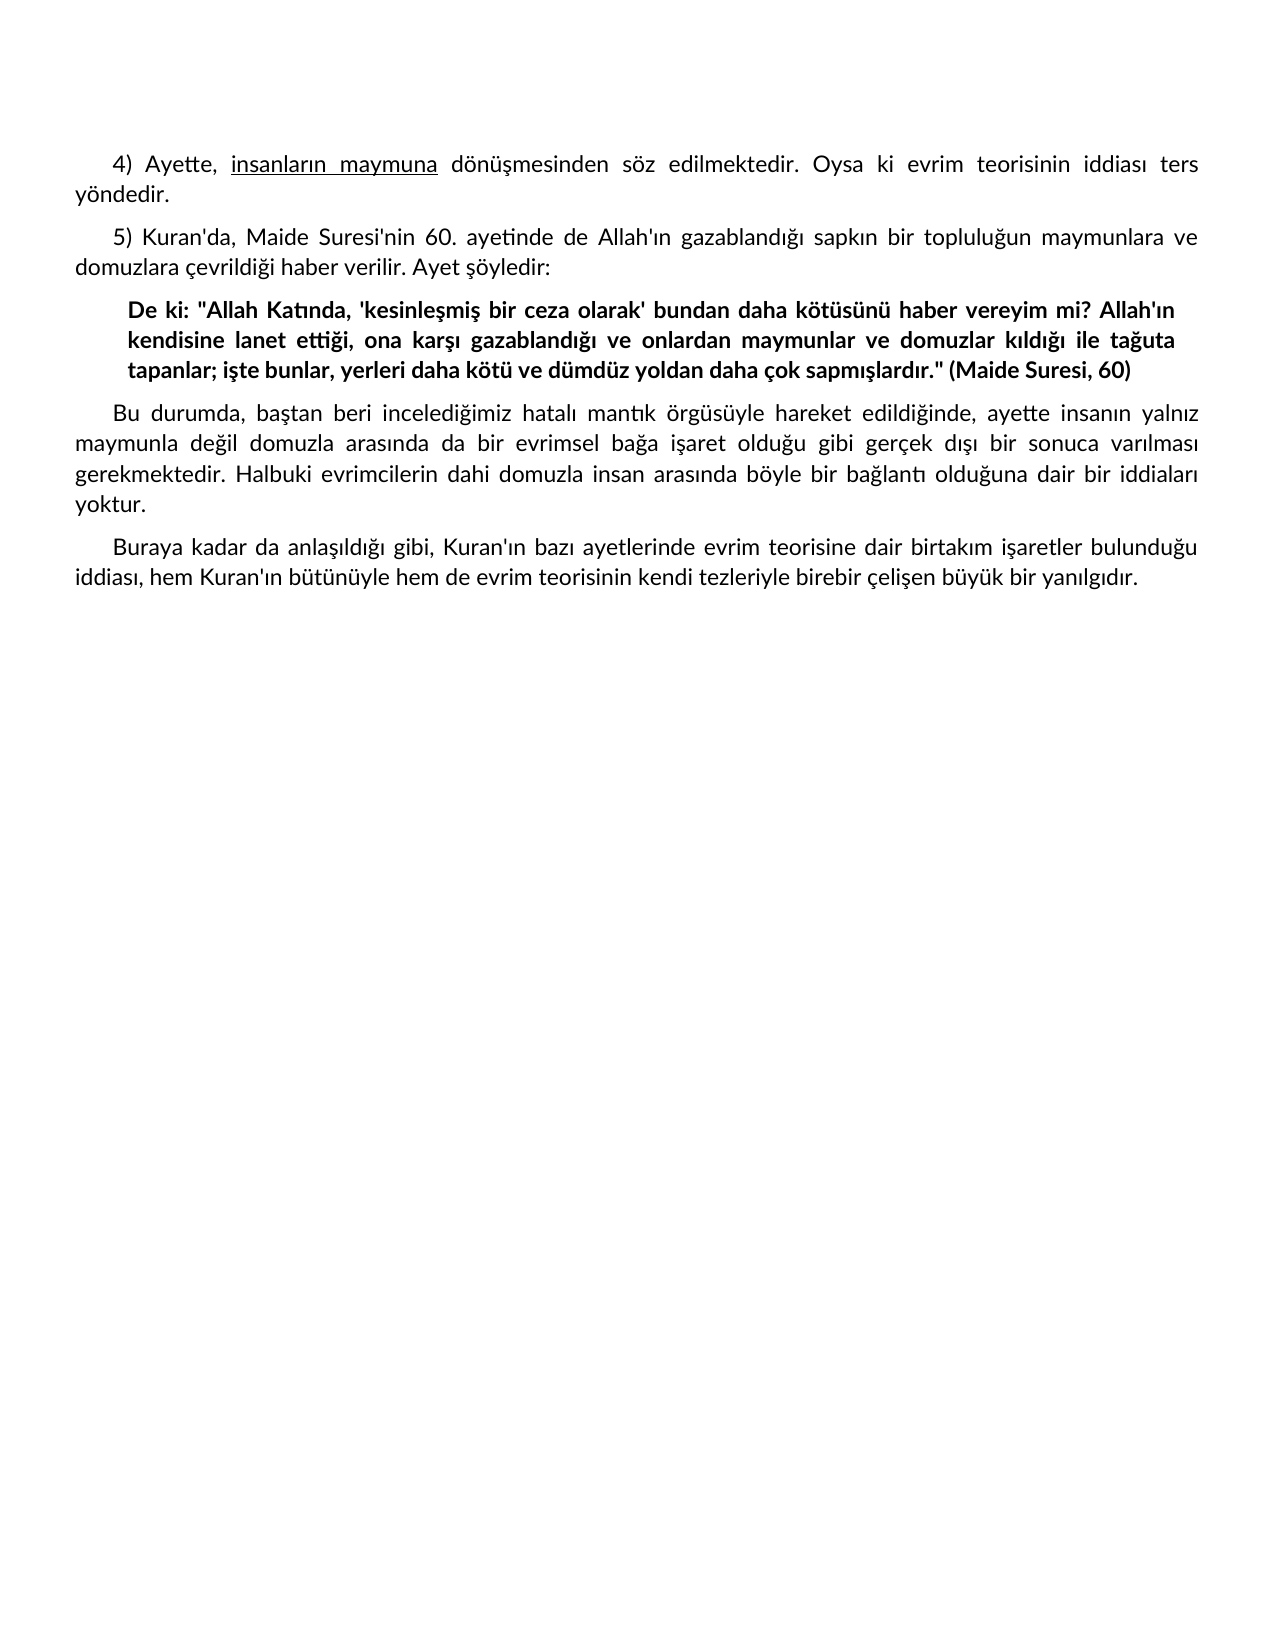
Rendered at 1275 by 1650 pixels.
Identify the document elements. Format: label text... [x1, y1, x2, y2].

text Buraya kadar da anlaşıldığı gibi, Kuran'ın bazı ayetlerinde evrim teorisine dair birtakım işaretler bulunduğu iddiası, hem Kuran'ın bütünüyle hem de evrim teorisinin kendi tezleriyle birebir çelişen büyük bir yanılgıdır. [75, 532, 1200, 590]
text 4) Ayette, insanların maymuna dönüşmesinden söz edilmektedir. Oysa ki evrim teorisinin iddiası ters yöndedir. [75, 150, 1200, 208]
text 5) Kuran'da, Maide Suresi'nin 60. ayetinde de Allah'ın gazablandığı sapkın bir topluluğun maymunlara ve domuzlara çevrildiği haber verilir. Ayet şöyledir: [75, 223, 1200, 281]
text De ki: "Allah Katında, 'kesinleşmiş bir ceza olarak' bundan daha kötüsünü haber vereyim mi? Allah'ın kendisine lanet ettiği, ona karşı gazablandığı ve onlardan maymunlar ve domuzlar kıldığı ile tağuta tapanlar; işte bunlar, yerleri daha kötü ve dümdüz yoldan daha çok sapmışlardır." (Maide Suresi, 60) [127, 296, 1177, 384]
text Bu durumda, baştan beri incelediğimiz hatalı mantık örgüsüyle hareket edildiğinde, ayette insanın yalnız maymunla değil domuzla arasında da bir evrimsel bağa işaret olduğu gibi gerçek dışı bir sonuca varılması gerekmektedir. Halbuki evrimcilerin dahi domuzla insan arasında böyle bir bağlantı olduğuna dair bir iddiaları yoktur. [75, 399, 1200, 517]
